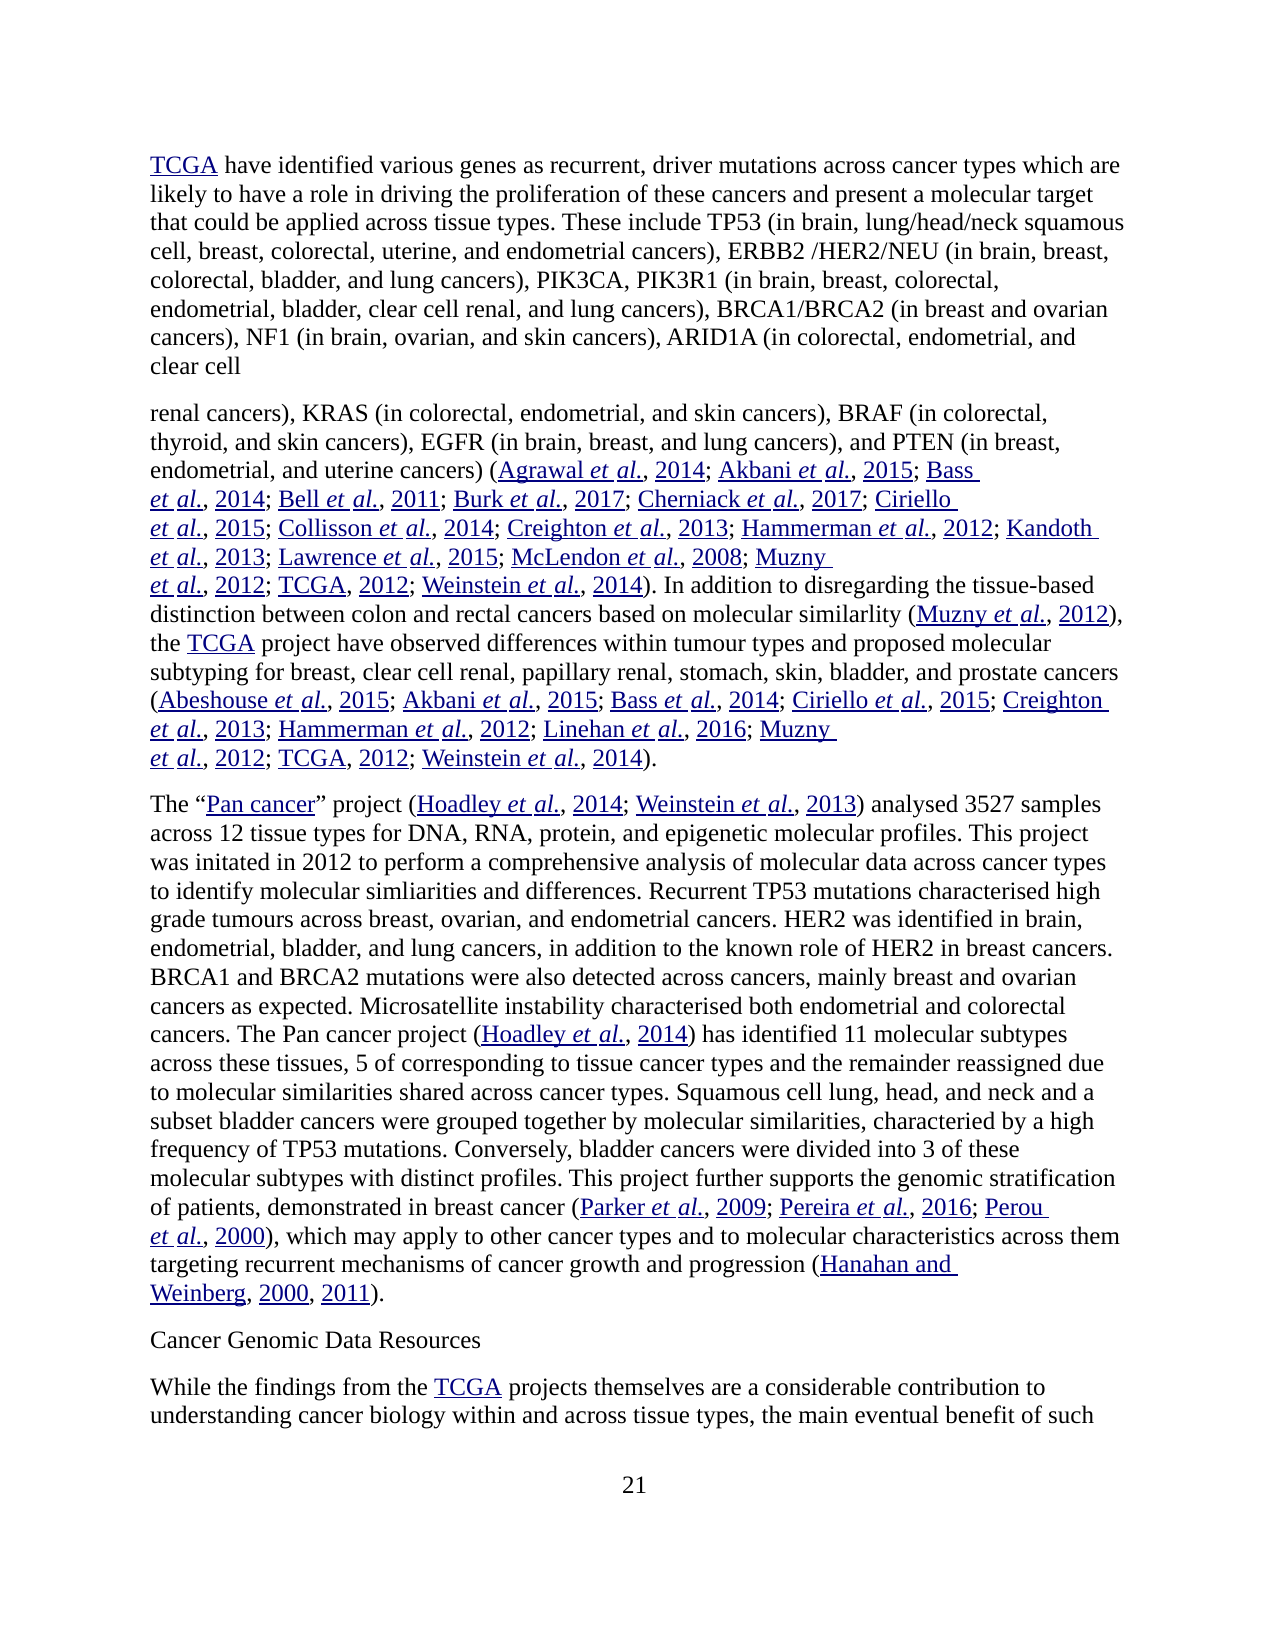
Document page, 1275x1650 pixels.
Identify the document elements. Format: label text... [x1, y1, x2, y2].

text renal cancers), KRAS (in colorectal, endometrial, and skin cancers), BRAF (in colorectal, thyroid, and skin cancers), EGFR (in brain, breast, and lung cancers), and PTEN (in breast, endometrial, and uterine cancers) (Agrawal et al., 2014; Akbani et al., 2015; Bass et al., 2014; Bell et al., 2011; Burk et al., 2017; Cherniack et al., 2017; Ciriello et al., 2015; Collisson et al., 2014; Creighton et al., 2013; Hammerman et al., 2012; Kandoth et al., 2013; Lawrence et al., 2015; McLendon et al., 2008; Muzny et al., 2012; TCGA, 2012; Weinstein et al., 2014). In addition to disregarding the tissue-based distinction between colon and rectal cancers based on molecular similarlity (Muzny et al., 2012), the TCGA project have observed differences within tumour types and proposed molecular subtyping for breast, clear cell renal, papillary renal, stomach, skin, bladder, and prostate cancers (Abeshouse et al., 2015; Akbani et al., 2015; Bass et al., 2014; Ciriello et al., 2015; Creighton et al., 2013; Hammerman et al., 2012; Linehan et al., 2016; Muzny et al., 2012; TCGA, 2012; Weinstein et al., 2014). [150, 398, 1125, 772]
text While the findings from the TCGA projects themselves are a considerable contribution to understanding cancer biology within and across tissue types, the main eventual benefit of such [150, 1372, 1125, 1429]
text TCGA have identified various genes as recurrent, driver mutations across cancer types which are likely to have a role in driving the proliferation of these cancers and present a molecular target that could be applied across tissue types. These include TP53 (in brain, lung/head/neck squamous cell, breast, colorectal, uterine, and endometrial cancers), ERBB2 /HER2/NEU (in brain, breast, colorectal, bladder, and lung cancers), PIK3CA, PIK3R1 (in brain, breast, colorectal, endometrial, bladder, clear cell renal, and lung cancers), BRCA1/BRCA2 (in breast and ovarian cancers), NF1 (in brain, ovarian, and skin cancers), ARID1A (in colorectal, endometrial, and clear cell [150, 150, 1125, 380]
text The “Pan cancer” project (Hoadley et al., 2014; Weinstein et al., 2013) analysed 3527 samples across 12 tissue types for DNA, RNA, protein, and epigenetic molecular profiles. This project was initated in 2012 to perform a comprehensive analysis of molecular data across cancer types to identify molecular simliarities and differences. Recurrent TP53 mutations characterised high grade tumours across breast, ovarian, and endometrial cancers. HER2 was identified in brain, endometrial, bladder, and lung cancers, in addition to the known role of HER2 in breast cancers. BRCA1 and BRCA2 mutations were also detected across cancers, mainly breast and ovarian cancers as expected. Microsatellite instability characterised both endometrial and colorectal cancers. The Pan cancer project (Hoadley et al., 2014) has identified 11 molecular subtypes across these tissues, 5 of corresponding to tissue cancer types and the remainder reassigned due to molecular similarities shared across cancer types. Squamous cell lung, head, and neck and a subset bladder cancers were grouped together by molecular similarities, characteried by a high frequency of TP53 mutations. Conversely, bladder cancers were divided into 3 of these molecular subtypes with distinct profiles. This project further supports the genomic stratification of patients, demonstrated in breast cancer (Parker et al., 2009; Pereira et al., 2016; Perou et al., 2000), which may apply to other cancer types and to molecular characteristics across them targeting recurrent mechanisms of cancer growth and progression (Hanahan and Weinberg, 2000, 2011). [150, 789, 1125, 1307]
text Cancer Genomic Data Resources [150, 1325, 1125, 1354]
